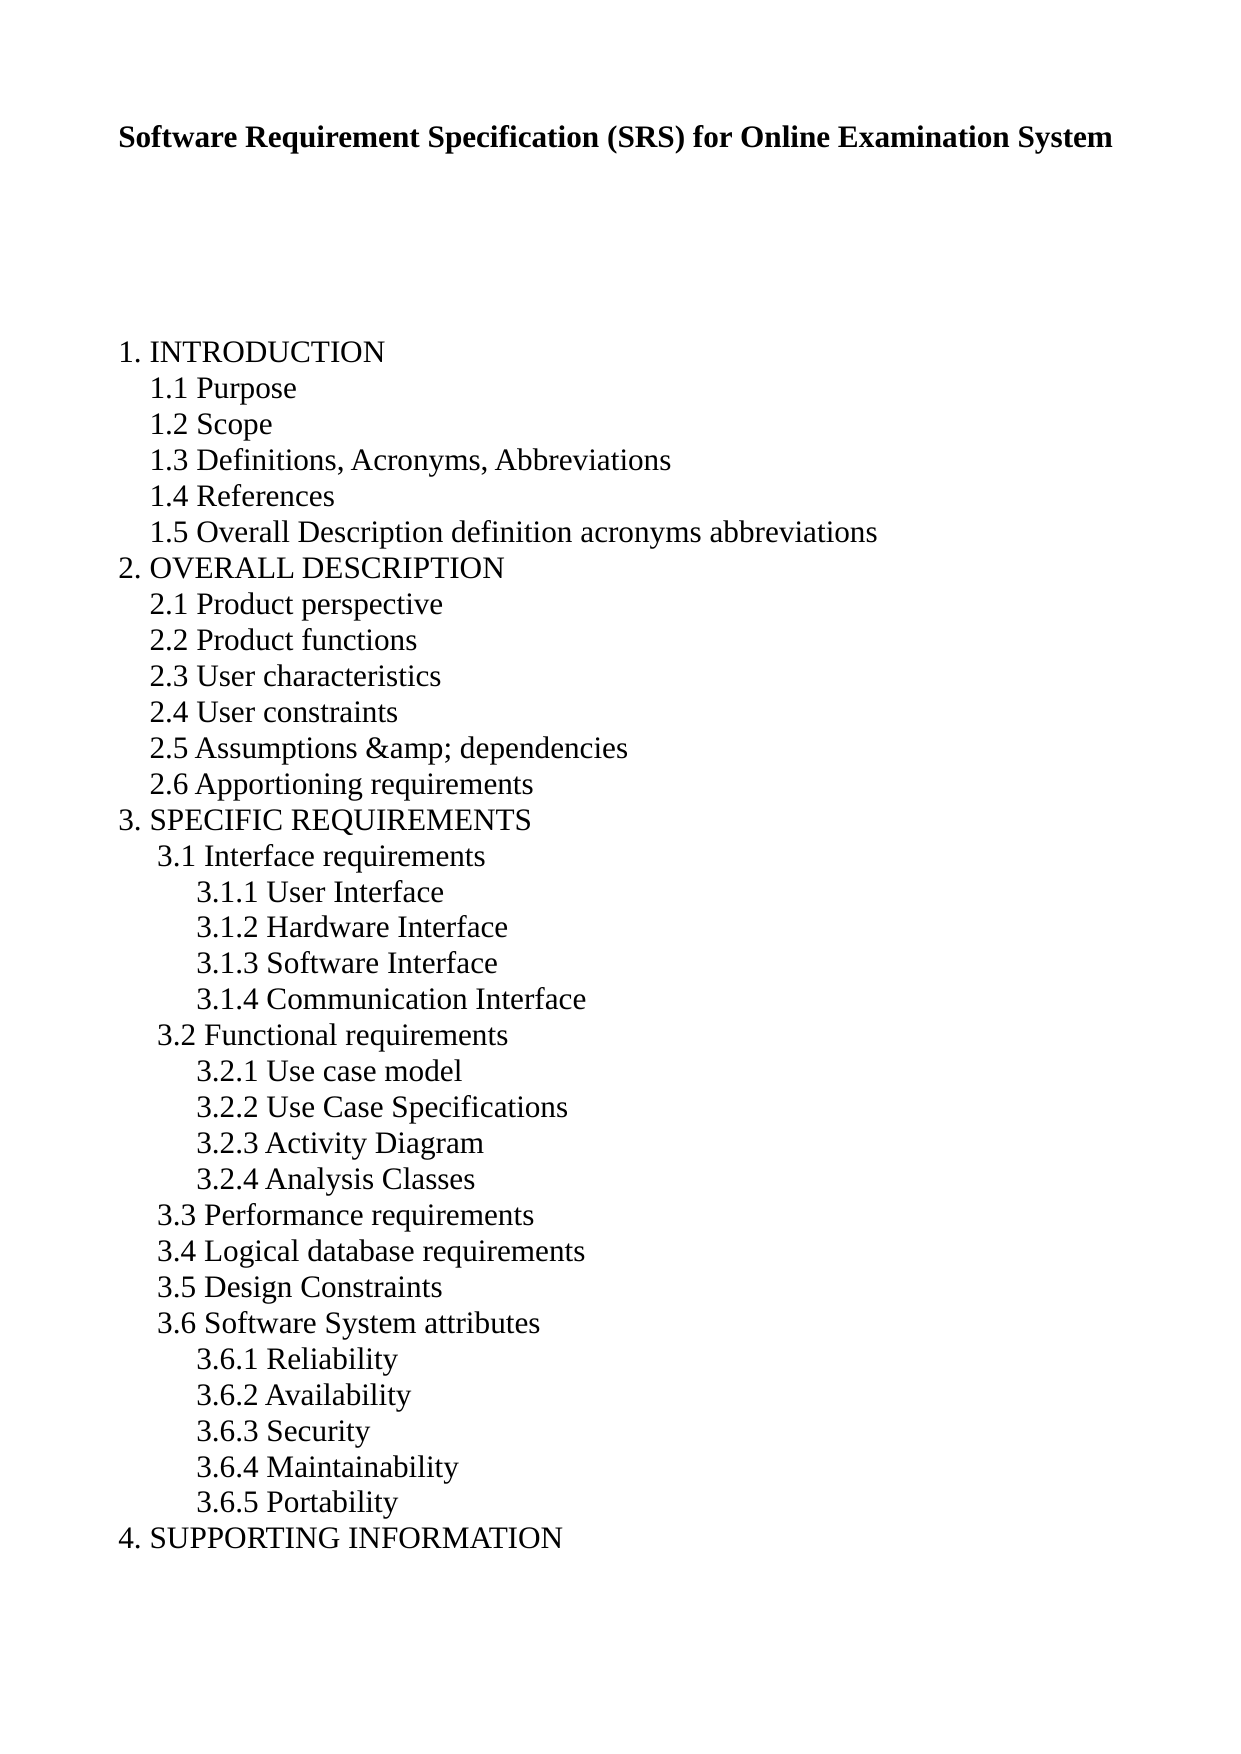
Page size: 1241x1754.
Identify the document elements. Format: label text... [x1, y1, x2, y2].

text 2.1 Product perspective [118, 585, 1122, 621]
text 2.4 User constraints [118, 693, 1122, 729]
text 1.3 Definitions, Acronyms, Abbreviations [118, 442, 1122, 477]
text 4. SUPPORTING INFORMATION [118, 1520, 1122, 1556]
text 3.1.2 Hardware Interface [118, 909, 1122, 945]
text 1.1 Purpose [118, 370, 1122, 406]
text 3.6.4 Maintainability [118, 1448, 1122, 1484]
text 2.3 User characteristics [118, 657, 1122, 693]
text 1. INTRODUCTION [118, 334, 1122, 370]
text 3.1.3 Software Interface [118, 945, 1122, 981]
text 2. OVERALL DESCRIPTION [118, 549, 1122, 585]
text 2.5 Assumptions &amp; dependencies [118, 729, 1122, 765]
text 3.6.1 Reliability [118, 1340, 1122, 1376]
text 3.2.4 Analysis Classes [118, 1160, 1122, 1196]
text 2.6 Apportioning requirements [118, 765, 1122, 801]
text 3.1.1 User Interface [118, 873, 1122, 909]
text 3.4 Logical database requirements [118, 1232, 1122, 1268]
text 1.2 Scope [118, 406, 1122, 442]
text 1.5 Overall Description definition acronyms abbreviations [118, 513, 1122, 549]
text Software Requirement Specification (SRS) for Online Examination System [118, 118, 1122, 154]
text 3.6.5 Portability [118, 1484, 1122, 1520]
text 1.4 References [118, 477, 1122, 513]
text 3.2 Functional requirements [118, 1017, 1122, 1052]
text 2.2 Product functions [118, 621, 1122, 657]
text 3.1.4 Communication Interface [118, 981, 1122, 1017]
text 3.3 Performance requirements [118, 1196, 1122, 1232]
text 3.2.3 Activity Diagram [118, 1124, 1122, 1160]
text 3.2.2 Use Case Specifications [118, 1088, 1122, 1124]
text 3.6.3 Security [118, 1412, 1122, 1448]
text 3.5 Design Constraints [118, 1268, 1122, 1304]
text 3. SPECIFIC REQUIREMENTS [118, 801, 1122, 837]
text 3.6.2 Availability [118, 1376, 1122, 1412]
text 3.2.1 Use case model [118, 1052, 1122, 1088]
text 3.1 Interface requirements [118, 837, 1122, 873]
text 3.6 Software System attributes [118, 1304, 1122, 1340]
